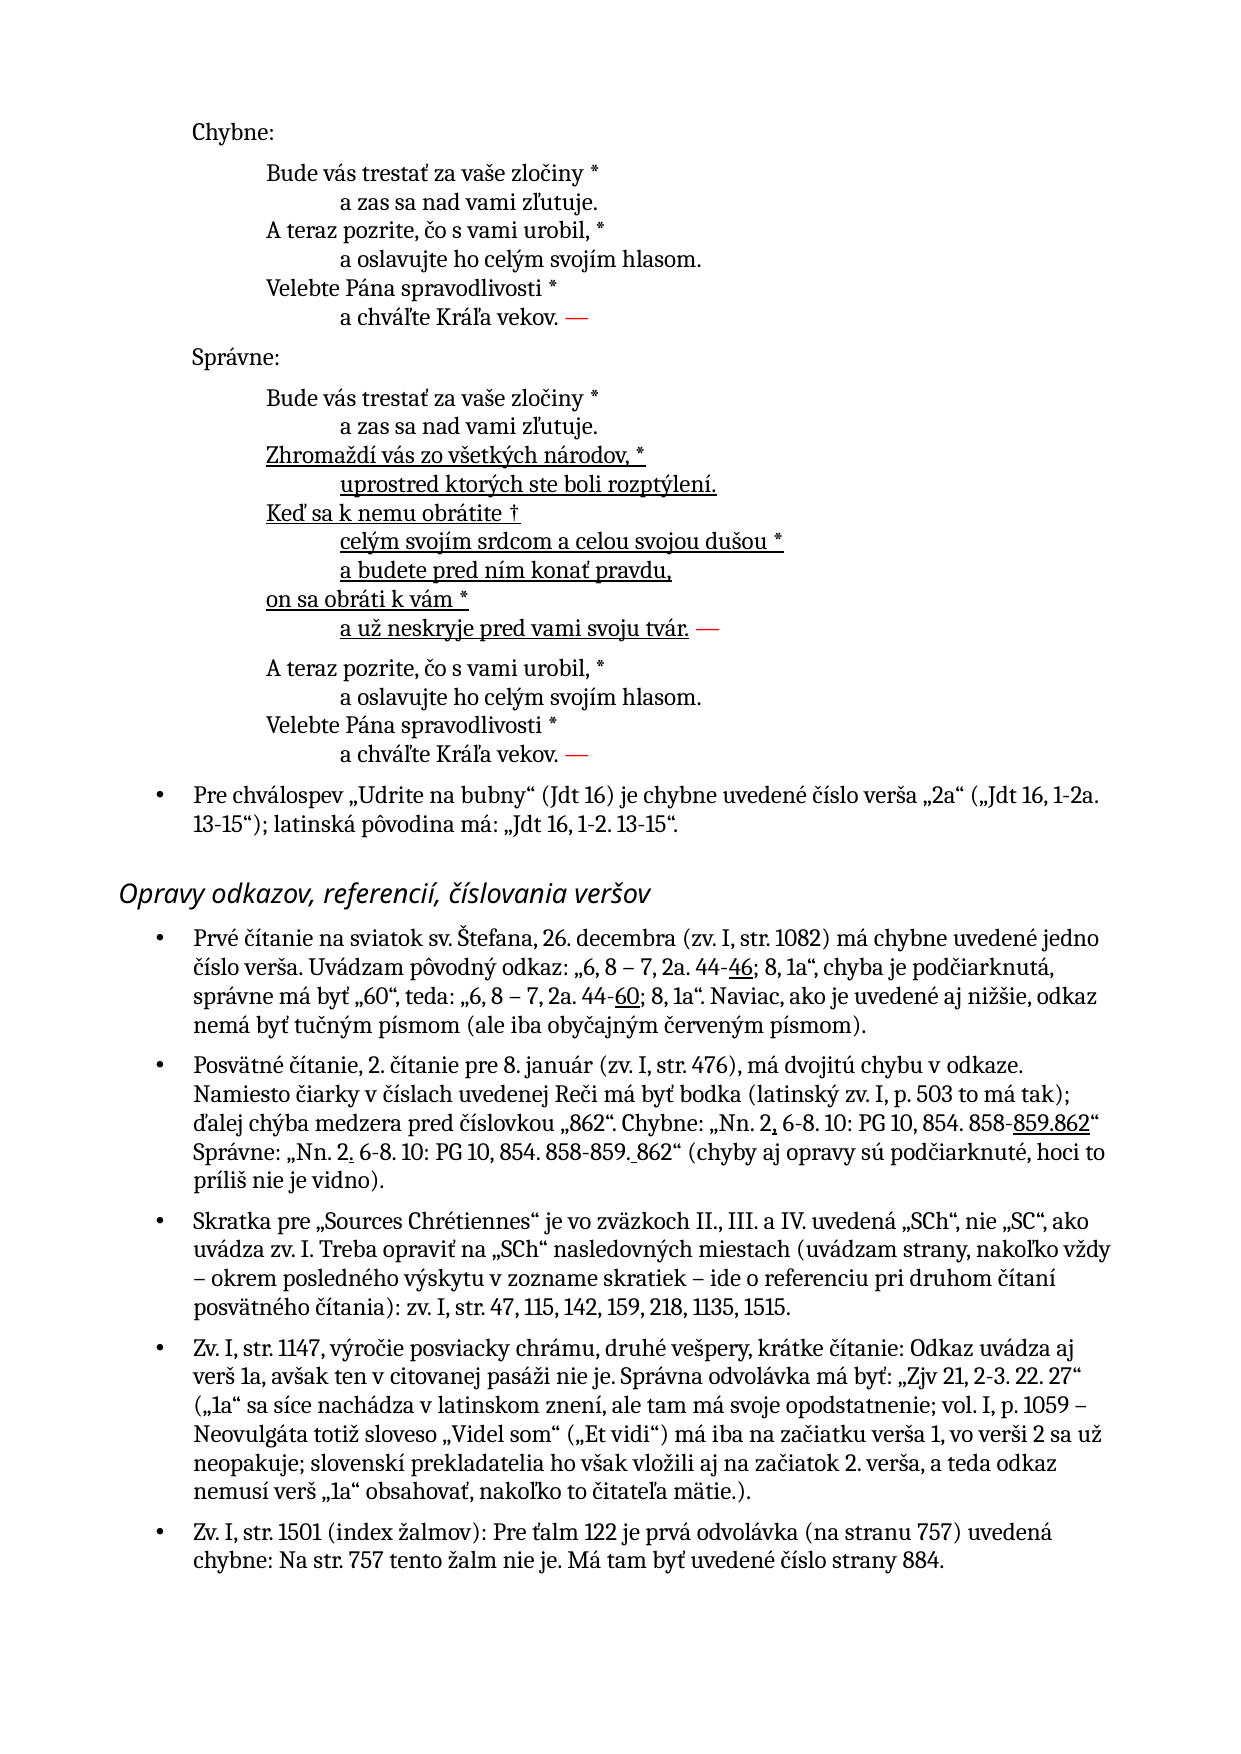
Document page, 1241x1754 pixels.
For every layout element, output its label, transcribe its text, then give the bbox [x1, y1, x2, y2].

list Zv. I, str. 1501 (index žalmov): Pre ťalm 122 je prvá odvolávka (na stranu 757) uvedená chybne: Na str. 757 tento žalm nie je. Má tam byť uvedené číslo strany 884. [156, 1518, 1122, 1575]
list Prvé čítanie na sviatok sv. Štefana, 26. decembra (zv. I, str. 1082) má chybne uvedené jedno číslo verša. Uvádzam pôvodný odkaz: „6, 8 – 7, 2a. 44-46; 8, 1a“, chyba je podčiarknutá, správne má byť „60“, teda: „6, 8 – 7, 2a. 44-60; 8, 1a“. Naviac, ako je uvedené aj nižšie, odkaz nemá byť tučným písmom (ale iba obyčajným červeným písmom). [156, 924, 1122, 1039]
list Posvätné čítanie, 2. čítanie pre 8. január (zv. I, str. 476), má dvojitú chybu v odkaze. Namiesto čiarky v číslach uvedenej Reči má byť bodka (latinský zv. I, p. 503 to má tak); ďalej chýba medzera pred číslovkou „862“. Chybne: „Nn. 2, 6-8. 10: PG 10, 854. 858-859.862“ Správne: „Nn. 2. 6-8. 10: PG 10, 854. 858-859. 862“ (chyby aj opravy sú podčiarknuté, hoci to príliš nie je vidno). [156, 1051, 1122, 1195]
text Bude vás trestať za vaše zločiny * a zas sa nad vami zľutuje. A teraz pozrite, čo s vami urobil, * a oslavujte ho celým svojím hlasom. Velebte Pána spravodlivosti * a chváľte Kráľa vekov. — [266, 159, 1122, 331]
list Skratka pre „Sources Chrétiennes“ je vo zväzkoch II., III. a IV. uvedená „SCh“, nie „SC“, ako uvádza zv. I. Treba opraviť na „SCh“ nasledovných miestach (uvádzam strany, nakoľko vždy – okrem posledného výskytu v zozname skratiek – ide o referenciu pri druhom čítaní posvätného čítania): zv. I, str. 47, 115, 142, 159, 218, 1135, 1515. [156, 1207, 1122, 1322]
list Zv. I, str. 1147, výročie posviacky chrámu, druhé vešpery, krátke čítanie: Odkaz uvádza aj verš 1a, avšak ten v citovanej pasáži nie je. Správna odvolávka má byť: „Zjv 21, 2-3. 22. 27“ („1a“ sa síce nachádza v latinskom znení, ale tam má svoje opodstatnenie; vol. I, p. 1059 – Neovulgáta totiž sloveso „Videl som“ („Et vidi“) má iba na začiatku verša 1, vo verši 2 sa už neopakuje; slovenskí prekladatelia ho však vložili aj na začiatok 2. verša, a teda odkaz nemusí verš „1a“ obsahovať, nakoľko to čitateľa mätie.). [156, 1333, 1122, 1506]
text Bude vás trestať za vaše zločiny * a zas sa nad vami zľutuje. Zhromaždí vás zo všetkých národov, * uprostred ktorých ste boli rozptýlení. Keď sa k nemu obrátite † celým svojím srdcom a celou svojou dušou * a budete pred ním konať pravdu, on sa obráti k vám * a už neskryje pred vami svoju tvár. — [266, 383, 1122, 642]
text A teraz pozrite, čo s vami urobil, * a oslavujte ho celým svojím hlasom. Velebte Pána spravodlivosti * a chváľte Kráľa vekov. — [266, 654, 1122, 769]
list Pre chválospev „Udrite na bubny“ (Jdt 16) je chybne uvedené číslo verša „2a“ („Jdt 16, 1-2a. 13-15“); latinská pôvodina má: „Jdt 16, 1-2. 13-15“. [156, 781, 1122, 838]
text Správne: [192, 343, 1122, 372]
text Chybne: [192, 118, 1122, 147]
subtitle Opravy odkazov, referencií, číslovania veršov [118, 875, 1122, 912]
